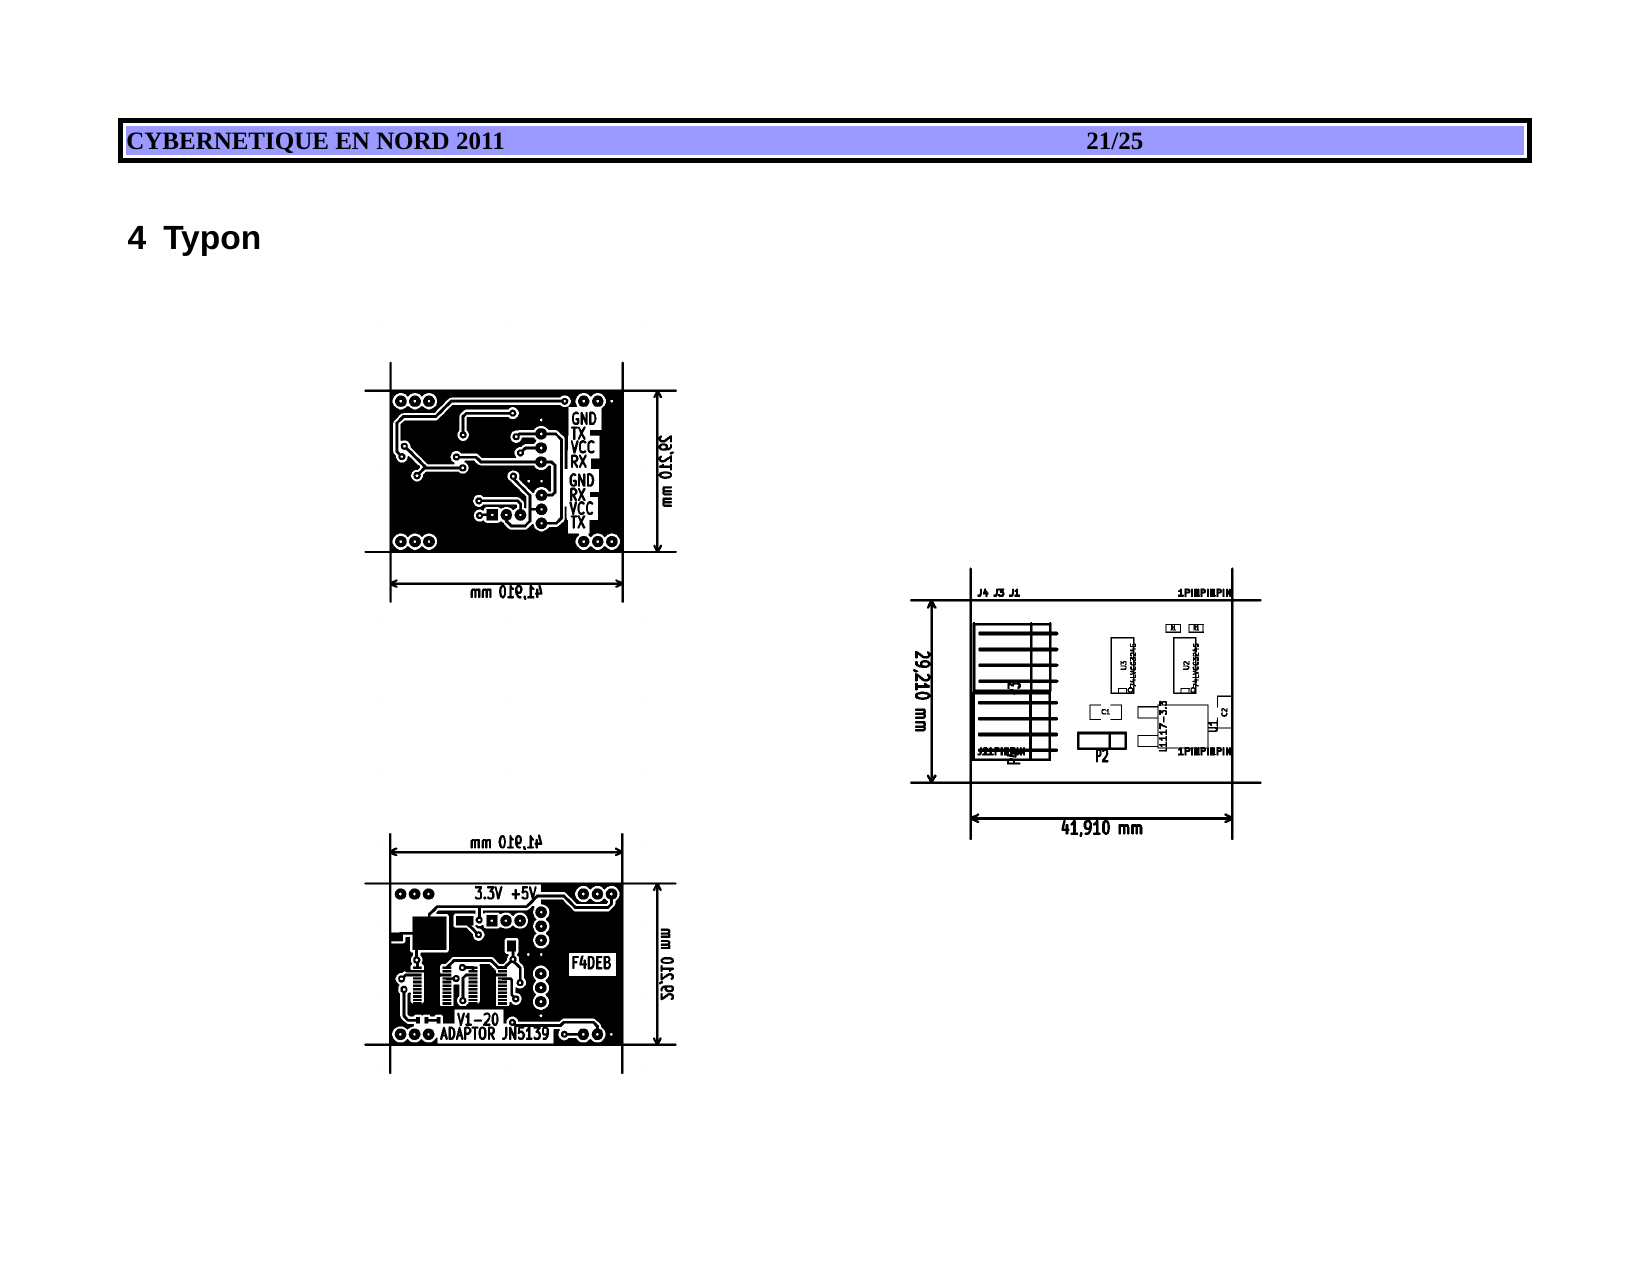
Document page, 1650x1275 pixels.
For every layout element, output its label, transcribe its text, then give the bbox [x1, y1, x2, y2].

picture [331, 313, 723, 1108]
picture [889, 558, 1281, 854]
subtitle Typon [118, 218, 1532, 256]
